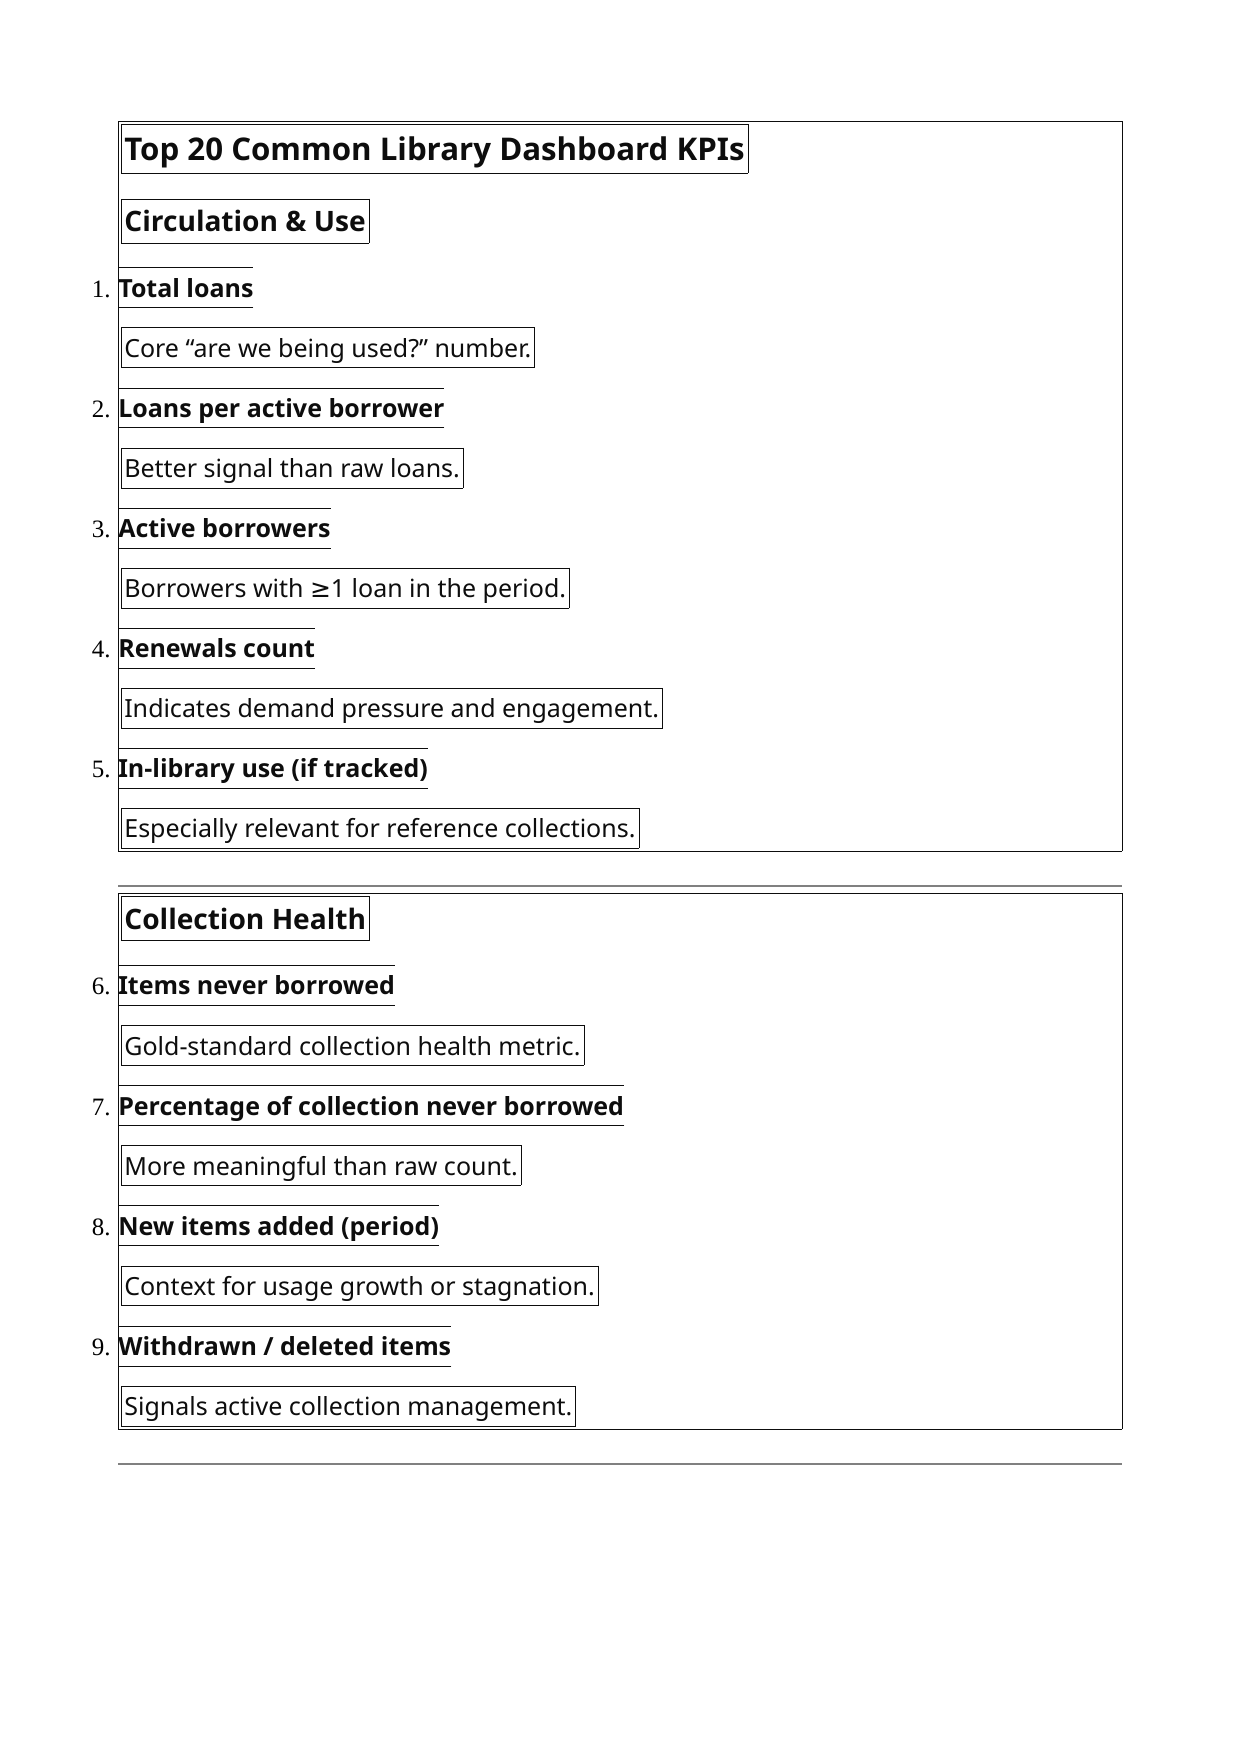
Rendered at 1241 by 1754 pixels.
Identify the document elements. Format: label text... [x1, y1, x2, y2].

list In-library use (if tracked) Especially relevant for reference collections. [119, 745, 1122, 851]
list Items never borrowed Gold-standard collection health metric. [119, 962, 1122, 1065]
list Active borrowers Borrowers with ≥1 loan in the period. [119, 504, 1122, 608]
list Renewals count Indicates demand pressure and engagement. [119, 625, 1122, 728]
subtitle Circulation & Use [119, 195, 1122, 243]
list Percentage of collection never borrowed More meaningful than raw count. [119, 1082, 1122, 1185]
list Withdrawn / deleted items Signals active collection management. [119, 1323, 1122, 1429]
subtitle Top 20 Common Library Dashboard KPIs [119, 122, 1122, 173]
subtitle Collection Health [119, 894, 1122, 941]
list Loans per active borrower Better signal than raw loans. [119, 384, 1122, 488]
list Total loans Core “are we being used?” number. [119, 264, 1122, 367]
list New items added (period) Context for usage growth or stagnation. [119, 1202, 1122, 1306]
